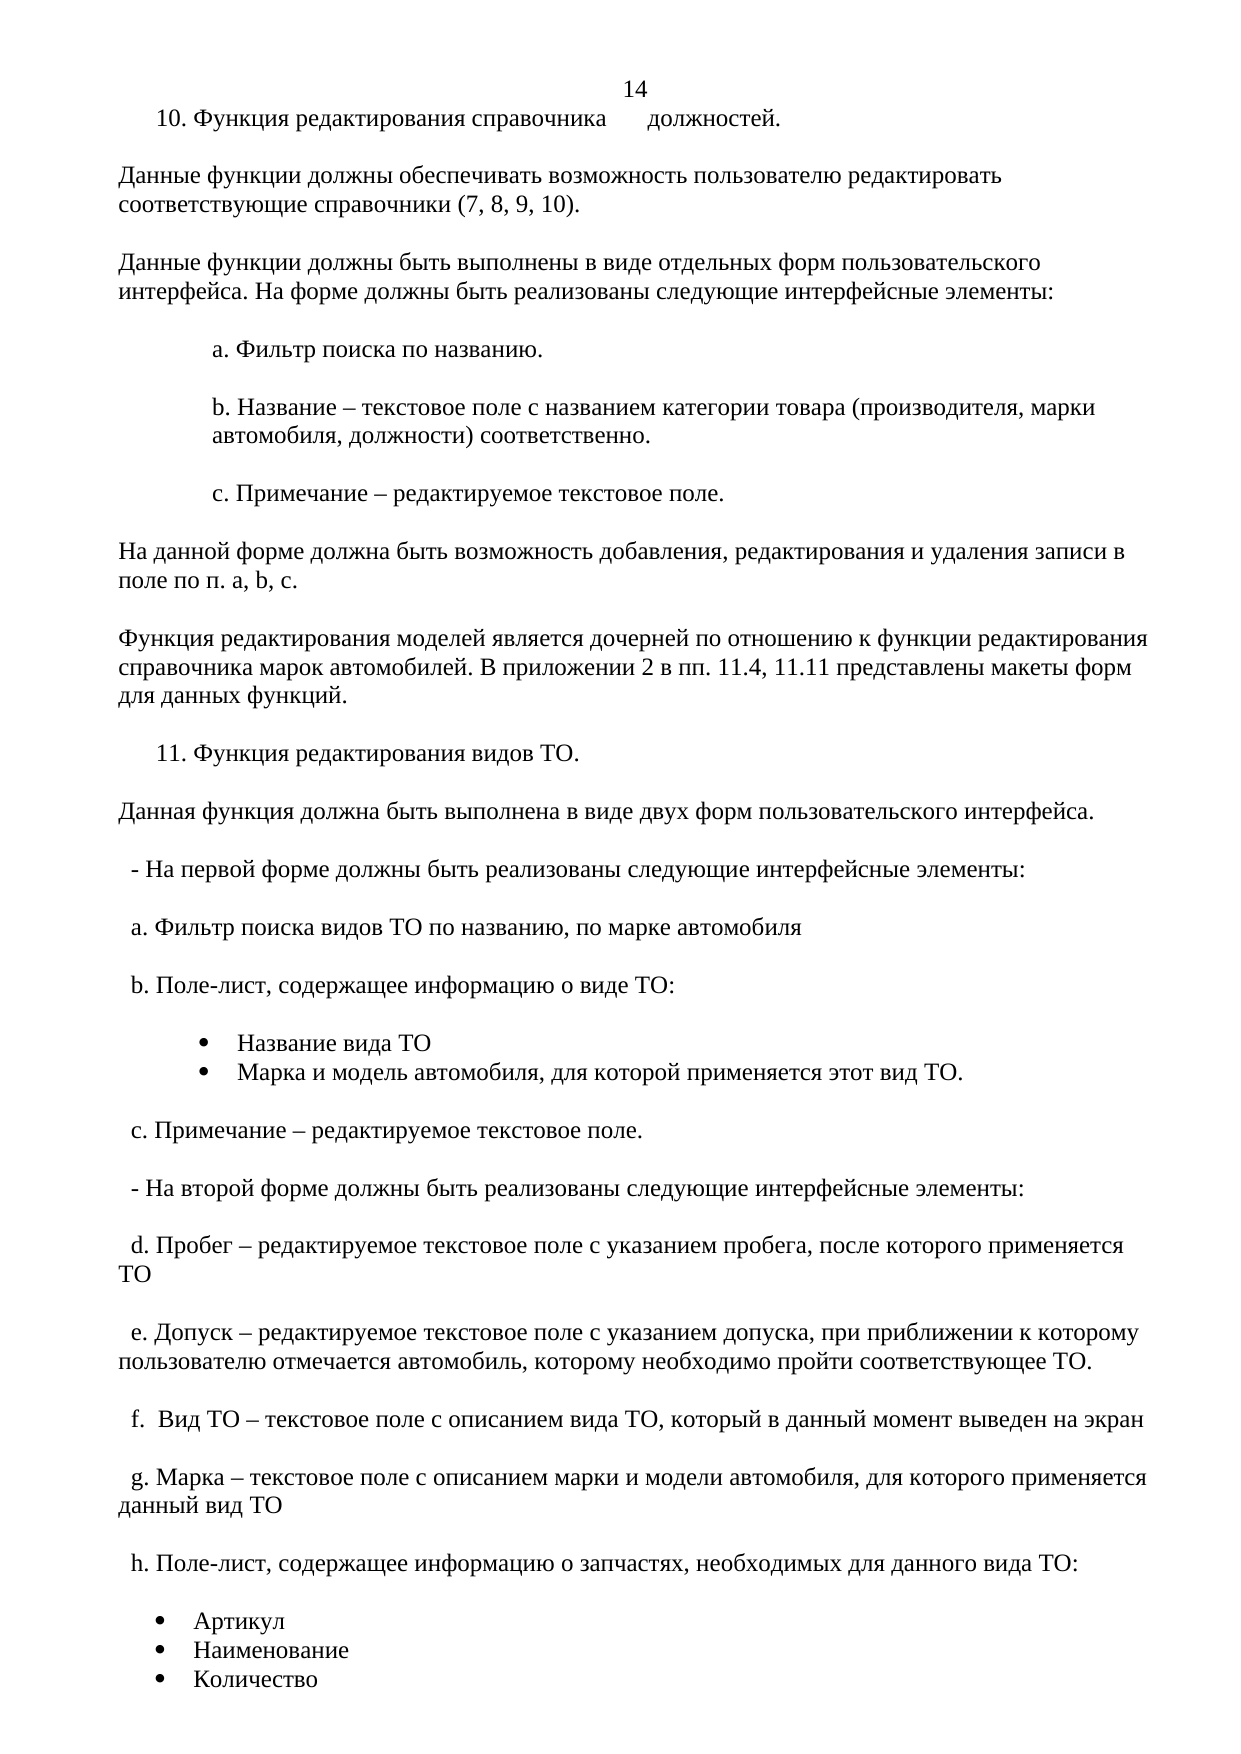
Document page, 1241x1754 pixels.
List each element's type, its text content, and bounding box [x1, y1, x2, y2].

text a. Фильтр поиска по названию. [212, 334, 1151, 363]
text f. Вид ТО – текстовое поле с описанием вида ТО, который в данный момент выведен на экран [118, 1404, 1151, 1433]
list Функция редактирования видов ТО. [156, 738, 1151, 767]
text g. Марка – текстовое поле с описанием марки и модели автомобиля, для которого применяется данный вид ТО [118, 1462, 1151, 1519]
text Данные функции должны обеспечивать возможность пользователю редактировать соответствующие справочники (7, 8, 9, 10). [118, 161, 1151, 218]
text Данная функция должна быть выполнена в виде двух форм пользовательского интерфейса. [118, 796, 1151, 825]
list Количество [156, 1664, 1151, 1693]
text b. Название – текстовое поле с названием категории товара (производителя, марки автомобиля, должности) соответственно. [212, 392, 1151, 449]
text c. Примечание – редактируемое текстовое поле. [118, 1115, 1151, 1143]
text - На второй форме должны быть реализованы следующие интерфейсные элементы: [118, 1173, 1151, 1201]
text c. Примечание – редактируемое текстовое поле. [212, 478, 1151, 507]
text h. Поле-лист, содержащее информацию о запчастях, необходимых для данного вида ТО: [118, 1548, 1151, 1577]
text a. Фильтр поиска видов ТО по названию, по марке автомобиля [118, 912, 1151, 941]
list Функция редактирования справочника должностей. [156, 103, 1151, 131]
text e. Допуск – редактируемое текстовое поле с указанием допуска, при приближении к которому пользователю отмечается автомобиль, которому необходимо пройти соответствующее ТО. [118, 1317, 1151, 1375]
text На данной форме должна быть возможность добавления, редактирования и удаления записи в поле по п. a, b, c. [118, 536, 1151, 594]
list Марка и модель автомобиля, для которой применяется этот вид ТО. [199, 1057, 1151, 1086]
text d. Пробег – редактируемое текстовое поле с указанием пробега, после которого применяется ТО [118, 1231, 1151, 1288]
list Наименование [156, 1635, 1151, 1664]
list Название вида ТО [199, 1028, 1151, 1057]
text Данные функции должны быть выполнены в виде отдельных форм пользовательского интерфейса. На форме должны быть реализованы следующие интерфейсные элементы: [118, 247, 1151, 305]
list Артикул [156, 1606, 1151, 1635]
text b. Поле-лист, содержащее информацию о виде ТО: [118, 970, 1151, 999]
text - На первой форме должны быть реализованы следующие интерфейсные элементы: [118, 854, 1151, 883]
text Функция редактирования моделей является дочерней по отношению к функции редактирования справочника марок автомобилей. В приложении 2 в пп. 11.4, 11.11 представлены макеты форм для данных функций. [118, 623, 1151, 709]
